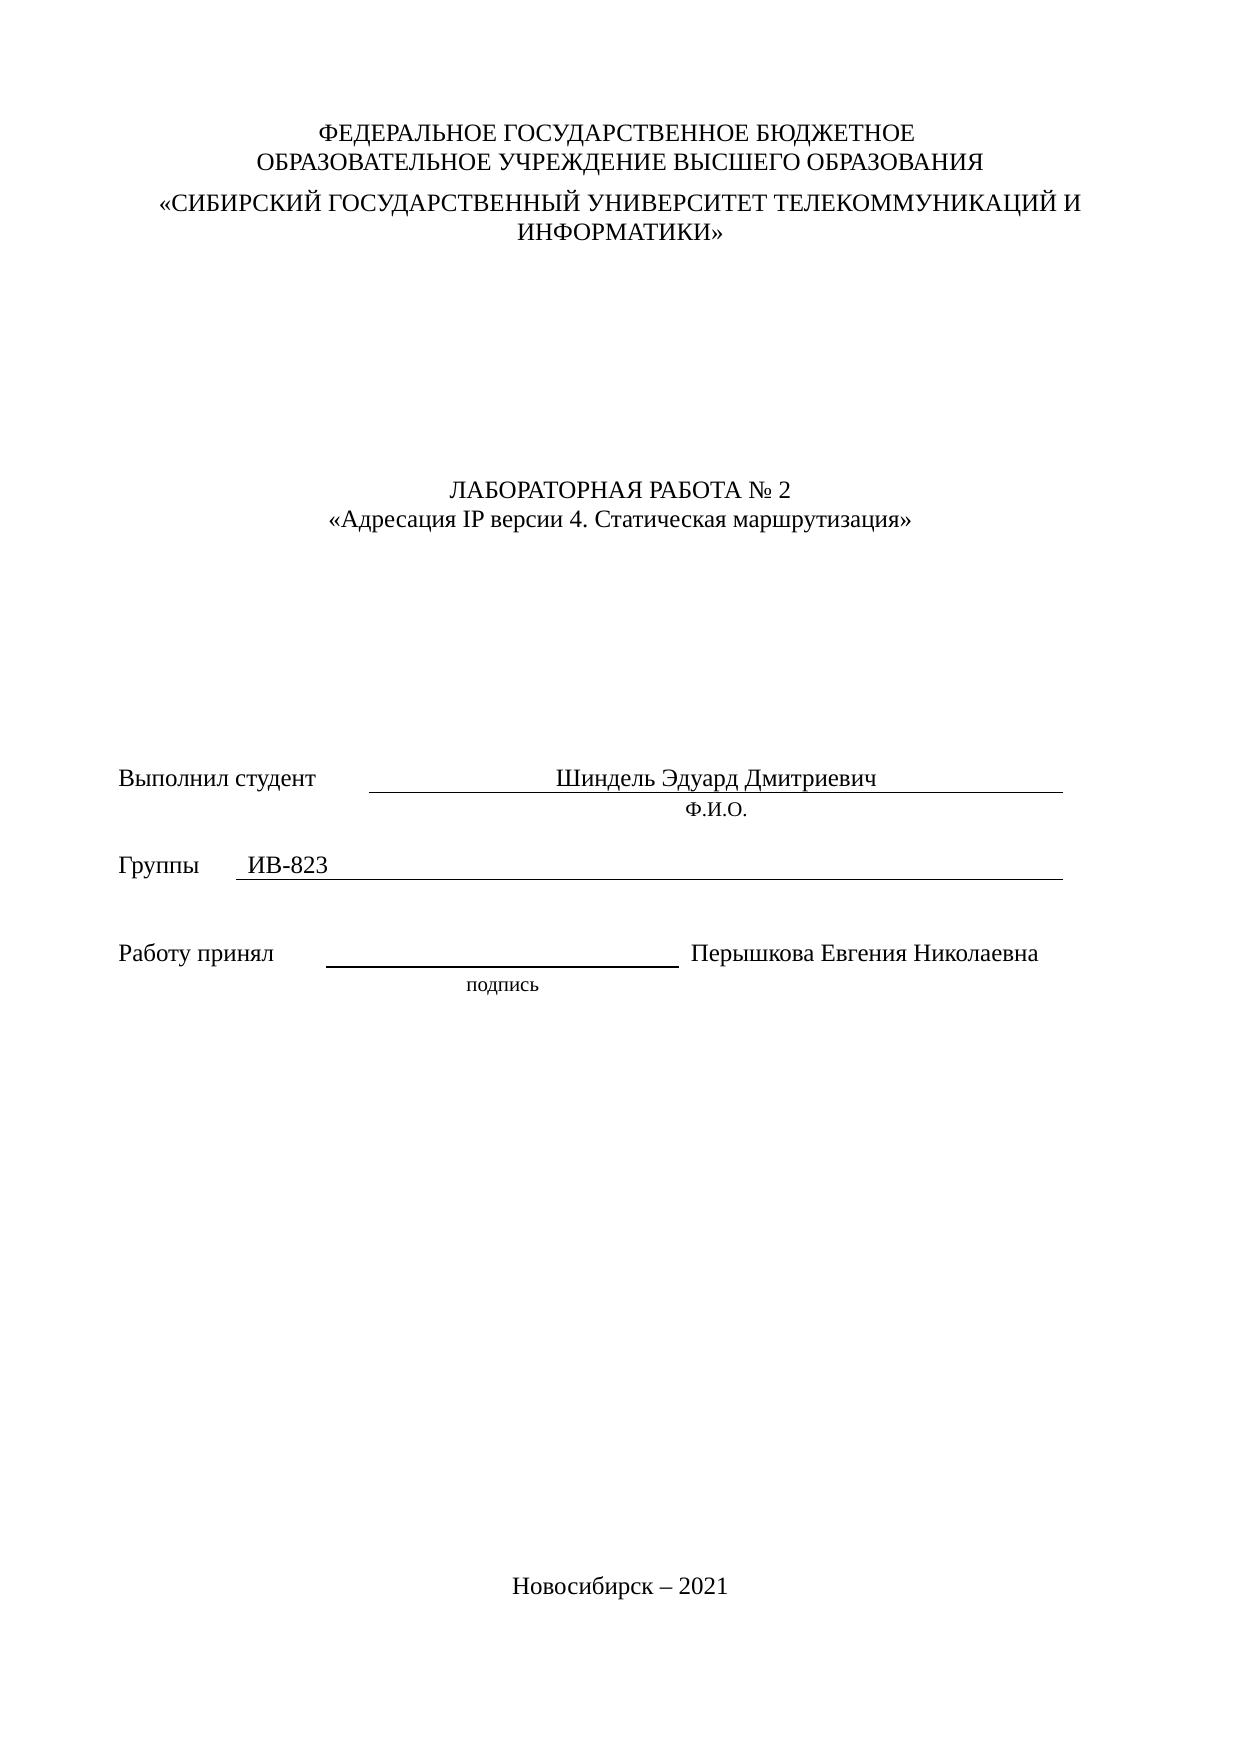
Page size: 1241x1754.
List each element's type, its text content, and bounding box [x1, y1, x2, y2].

table_cell Ф.И.О. [369, 793, 1063, 822]
table_header [326, 938, 679, 966]
text ЛАБОРАТОРНАЯ РАБОТА № 2 [118, 476, 1122, 504]
table_cell [107, 966, 326, 996]
table_header Шиндель Эдуард Дмитриевич [369, 763, 1063, 792]
table_header Группы [107, 850, 236, 879]
text Новосибирск – 2021 [118, 1571, 1122, 1600]
text ФЕДЕРАЛЬНОЕ ГОСУДАРСТВЕННОЕ БЮДЖЕТНОЕ ОБРАЗОВАТЕЛЬНОЕ УЧРЕЖДЕНИЕ ВЫСШЕГО ОБРАЗОВАНИЯ [118, 118, 1122, 176]
table_header Выполнил студент [107, 763, 369, 792]
table_header Перышкова Евгения Николаевна [679, 938, 1063, 966]
table_header ИВ-823 [236, 850, 1063, 879]
table_header Работу принял [107, 938, 326, 966]
text «Адресация IP версии 4. Статическая маршрутизация» [118, 504, 1122, 533]
table_cell подпись [326, 968, 679, 996]
table_cell [679, 966, 1063, 996]
table_cell [107, 792, 369, 822]
text «СИБИРСКИЙ ГОСУДАРСТВЕННЫЙ УНИВЕРСИТЕТ ТЕЛЕКОММУНИКАЦИЙ И ИНФОРМАТИКИ» [118, 188, 1122, 246]
table_cell [236, 880, 1063, 909]
table_cell [107, 879, 236, 909]
